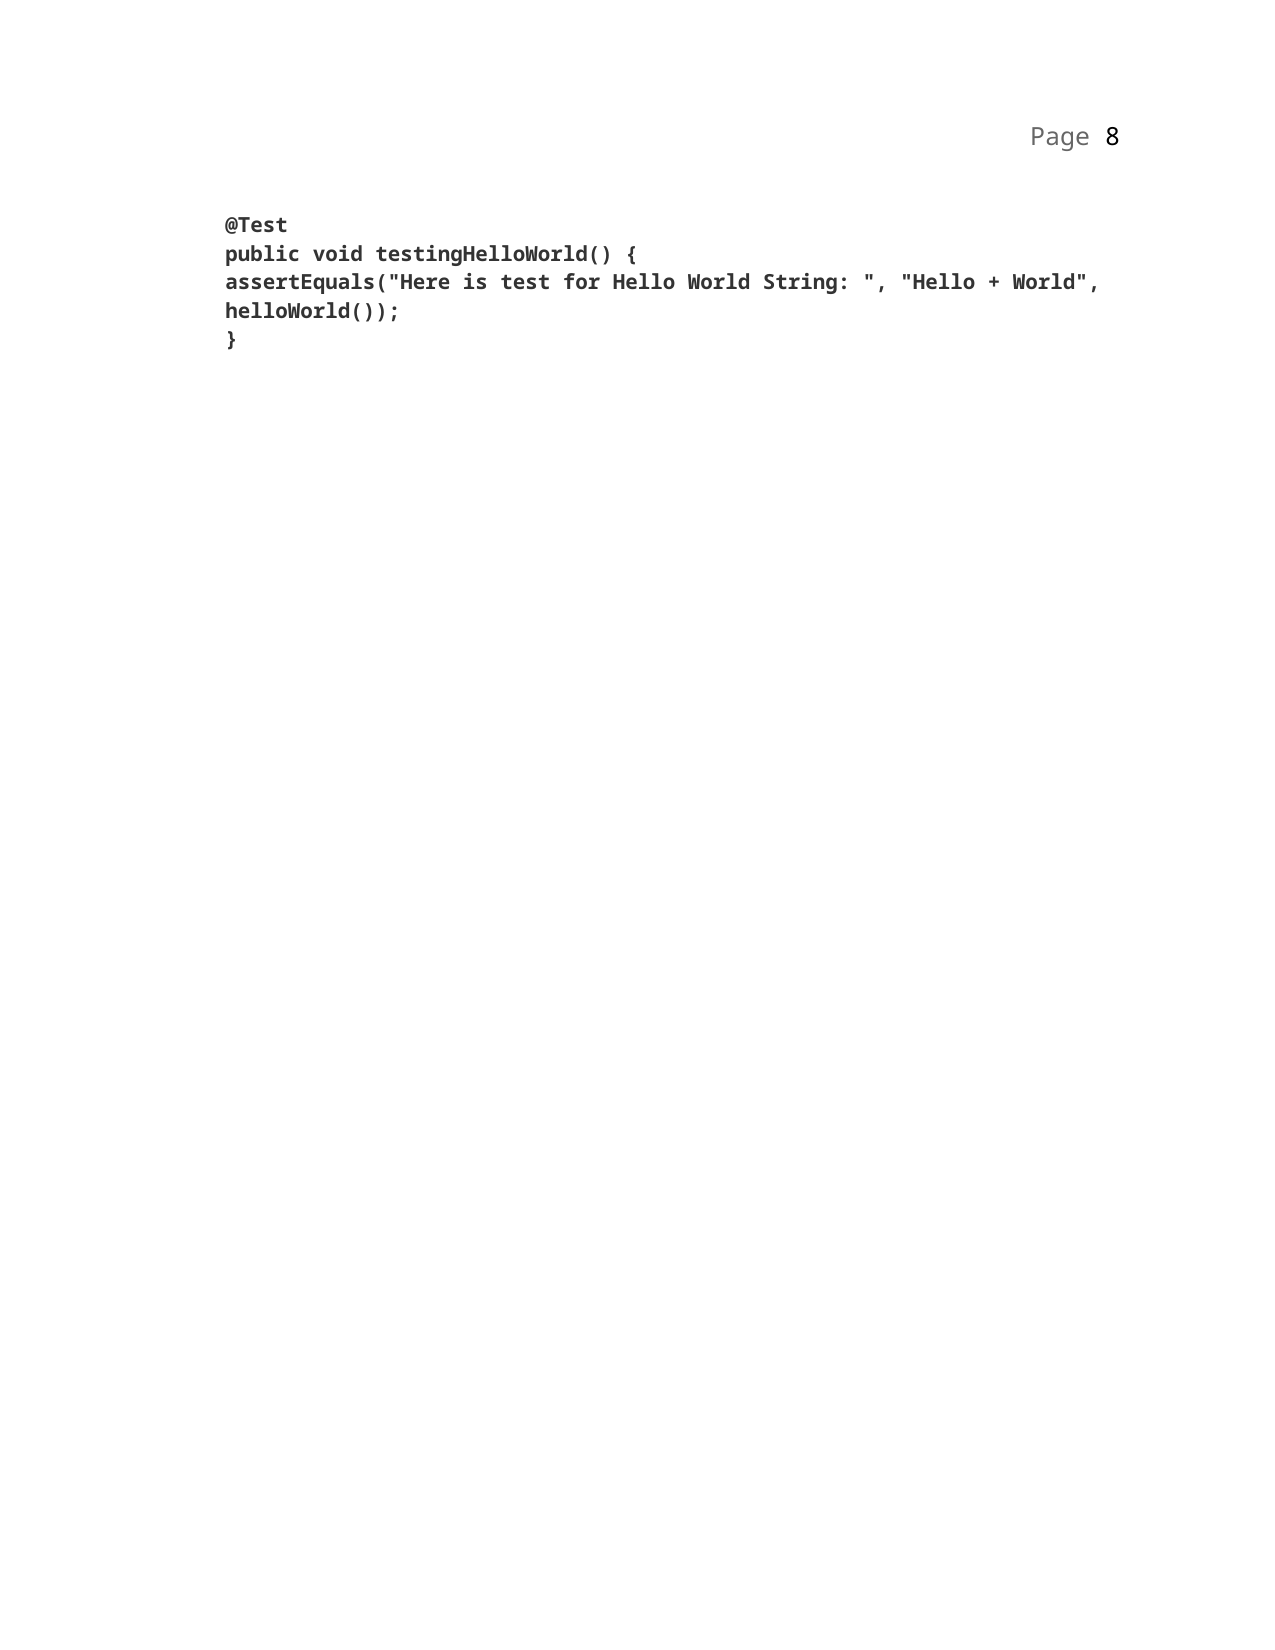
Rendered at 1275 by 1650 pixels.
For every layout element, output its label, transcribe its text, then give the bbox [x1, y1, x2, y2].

text @Test [225, 211, 1119, 239]
text public void testingHelloWorld() { [225, 239, 1119, 267]
text assertEquals("Here is test for Hello World String: ", "Hello + World", helloWorld()); [225, 267, 1119, 324]
text } [225, 324, 1119, 353]
